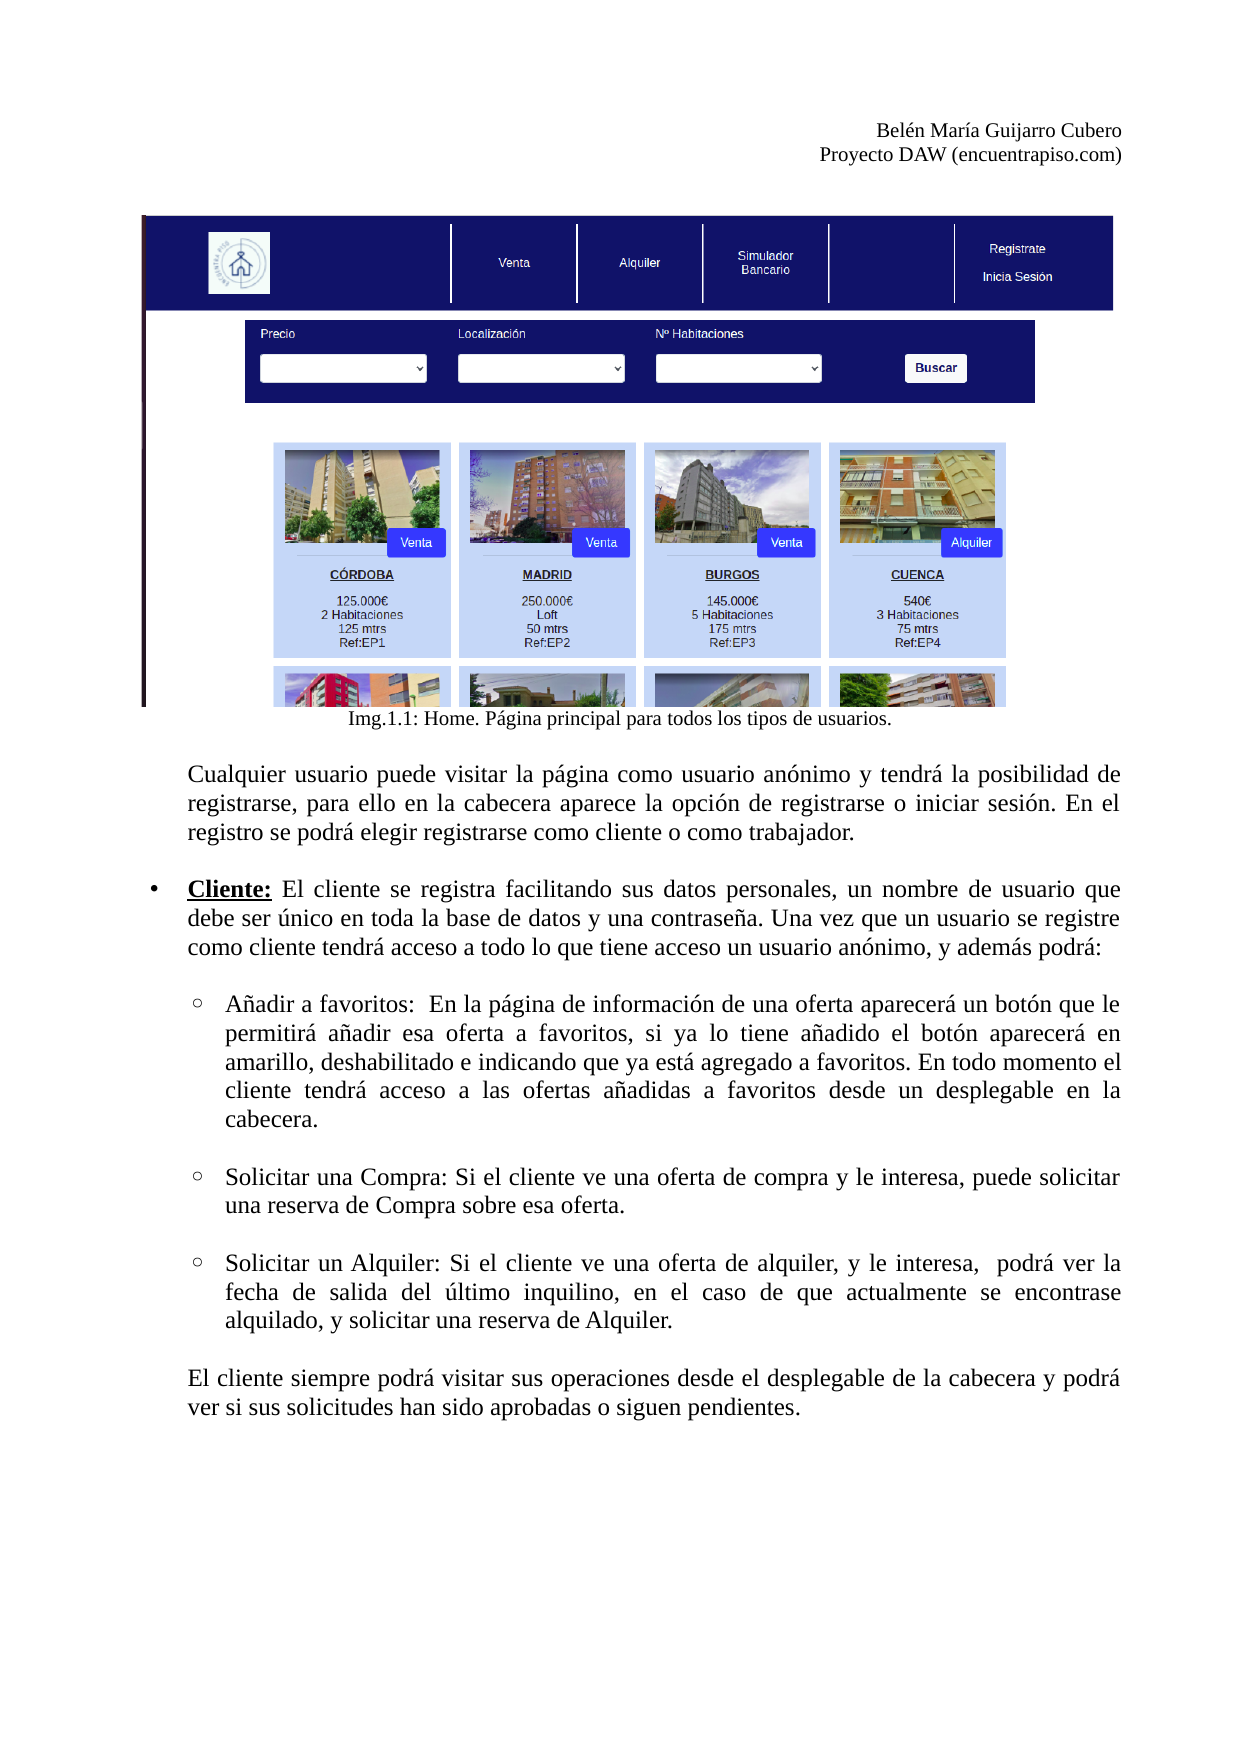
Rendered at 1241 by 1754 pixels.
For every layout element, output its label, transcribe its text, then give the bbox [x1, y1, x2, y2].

list Cualquier usuario puede visitar la página como usuario anónimo y tendrá la posibilidad de registrarse, para ello en la cabecera aparece la opción de registrarse o iniciar sesión. En el registro se podrá elegir registrarse como cliente o como trabajador. [150, 759, 1122, 845]
text Img.1.1: Home. Página principal para todos los tipos de usuarios. [118, 196, 1122, 730]
list Solicitar un Alquiler: Si el cliente ve una oferta de alquiler, y le interesa, podrá ver la fecha de salida del último inquilino, en el caso de que actualmente se encontrase alquilado, y solicitar una reserva de Alquiler. [187, 1248, 1122, 1334]
list Cliente: El cliente se registra facilitando sus datos personales, un nombre de usuario que debe ser único en toda la base de datos y una contraseña. Una vez que un usuario se registre como cliente tendrá acceso a todo lo que tiene acceso un usuario anónimo, y además podrá: [150, 874, 1122, 960]
list Añadir a favoritos: En la página de información de una oferta aparecerá un botón que le permitirá añadir esa oferta a favoritos, si ya lo tiene añadido el botón aparecerá en amarillo, deshabilitado e indicando que ya está agregado a favoritos. En todo momento el cliente tendrá acceso a las ofertas añadidas a favoritos desde un desplegable en la cabecera. [187, 989, 1122, 1133]
picture [141, 215, 1114, 707]
list El cliente siempre podrá visitar sus operaciones desde el desplegable de la cabecera y podrá ver si sus solicitudes han sido aprobadas o siguen pendientes. [150, 1363, 1122, 1420]
list Solicitar una Compra: Si el cliente ve una oferta de compra y le interesa, puede solicitar una reserva de Compra sobre esa oferta. [187, 1162, 1122, 1219]
